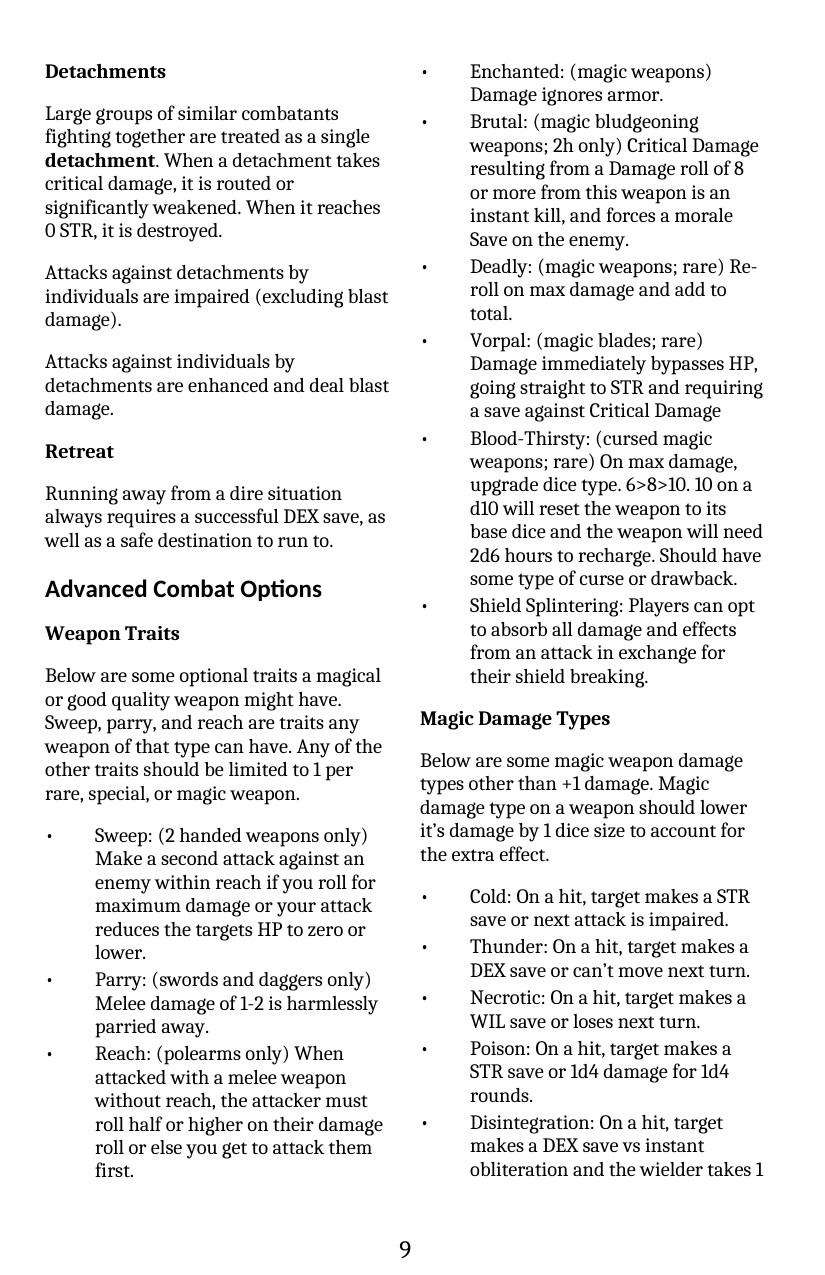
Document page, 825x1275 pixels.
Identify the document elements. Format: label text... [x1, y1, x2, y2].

list Shield Splintering: Players can opt to absorb all damage and effects from an attack in exchange for their shield breaking. [420, 594, 765, 688]
text Below are some optional traits a magical or good quality weapon might have. Sweep, parry, and reach are traits any weapon of that type can have. Any of the other traits should be limited to 1 per rare, special, or magic weapon. [45, 664, 390, 805]
list Vorpal: (magic blades; rare) Damage immediately bypasses HP, going straight to STR and requiring a save against Critical Damage [420, 329, 765, 423]
text Attacks against detachments by individuals are impaired (excluding blast damage). [45, 262, 390, 332]
list Cold: On a hit, target makes a STR save or next attack is impaired. [420, 885, 765, 932]
subtitle Advanced Combat Options [45, 573, 390, 603]
text Large groups of similar combatants fighting together are treated as a single detachment. When a detachment takes critical damage, it is routed or significantly weakened. When it reaches 0 STR, it is destroyed. [45, 102, 390, 243]
text Running away from a dire situation always requires a successful DEX save, as well as a safe destination to run to. [45, 482, 390, 552]
list Reach: (polearms only) When attacked with a melee weapon without reach, the attacker must roll half or higher on their damage roll or else you get to attack them first. [45, 1042, 390, 1183]
text Attacks against individuals by detachments are enhanced and deal blast damage. [45, 351, 390, 421]
text Magic Damage Types [420, 707, 765, 730]
list Blood-Thirsty: (cursed magic weapons; rare) On max damage, upgrade dice type. 6>8>10. 10 on a d10 will reset the weapon to its base dice and the weapon will need 2d6 hours to recharge. Should have some type of curse or drawback. [420, 427, 765, 591]
list Poison: On a hit, target makes a STR save or 1d4 damage for 1d4 rounds. [420, 1037, 765, 1107]
list Thunder: On a hit, target makes a DEX save or can’t move next turn. [420, 936, 765, 982]
text Weapon Traits [45, 622, 390, 646]
list Parry: (swords and daggers only) Melee damage of 1-2 is harmlessly parried away. [45, 968, 390, 1038]
text Below are some magic weapon damage types other than +1 damage. Magic damage type on a weapon should lower it’s damage by 1 dice size to account for the extra effect. [420, 749, 765, 866]
list Deadly: (magic weapons; rare) Re-roll on max damage and add to total. [420, 255, 765, 325]
list Enchanted: (magic weapons) Damage ignores armor. [420, 60, 765, 107]
list Sweep: (2 handed weapons only) Make a second attack against an enemy within reach if you roll for maximum damage or your attack reduces the targets HP to zero or lower. [45, 824, 390, 964]
list Disintegration: On a hit, target makes a DEX save vs instant obliteration and the wielder takes 1 [420, 1111, 765, 1181]
text Retreat [45, 440, 390, 463]
text Detachments [45, 60, 390, 83]
list Brutal: (magic bludgeoning weapons; 2h only) Critical Damage resulting from a Damage roll of 8 or more from this weapon is an instant kill, and forces a morale Save on the enemy. [420, 111, 765, 251]
list Necrotic: On a hit, target makes a WIL save or loses next turn. [420, 986, 765, 1033]
